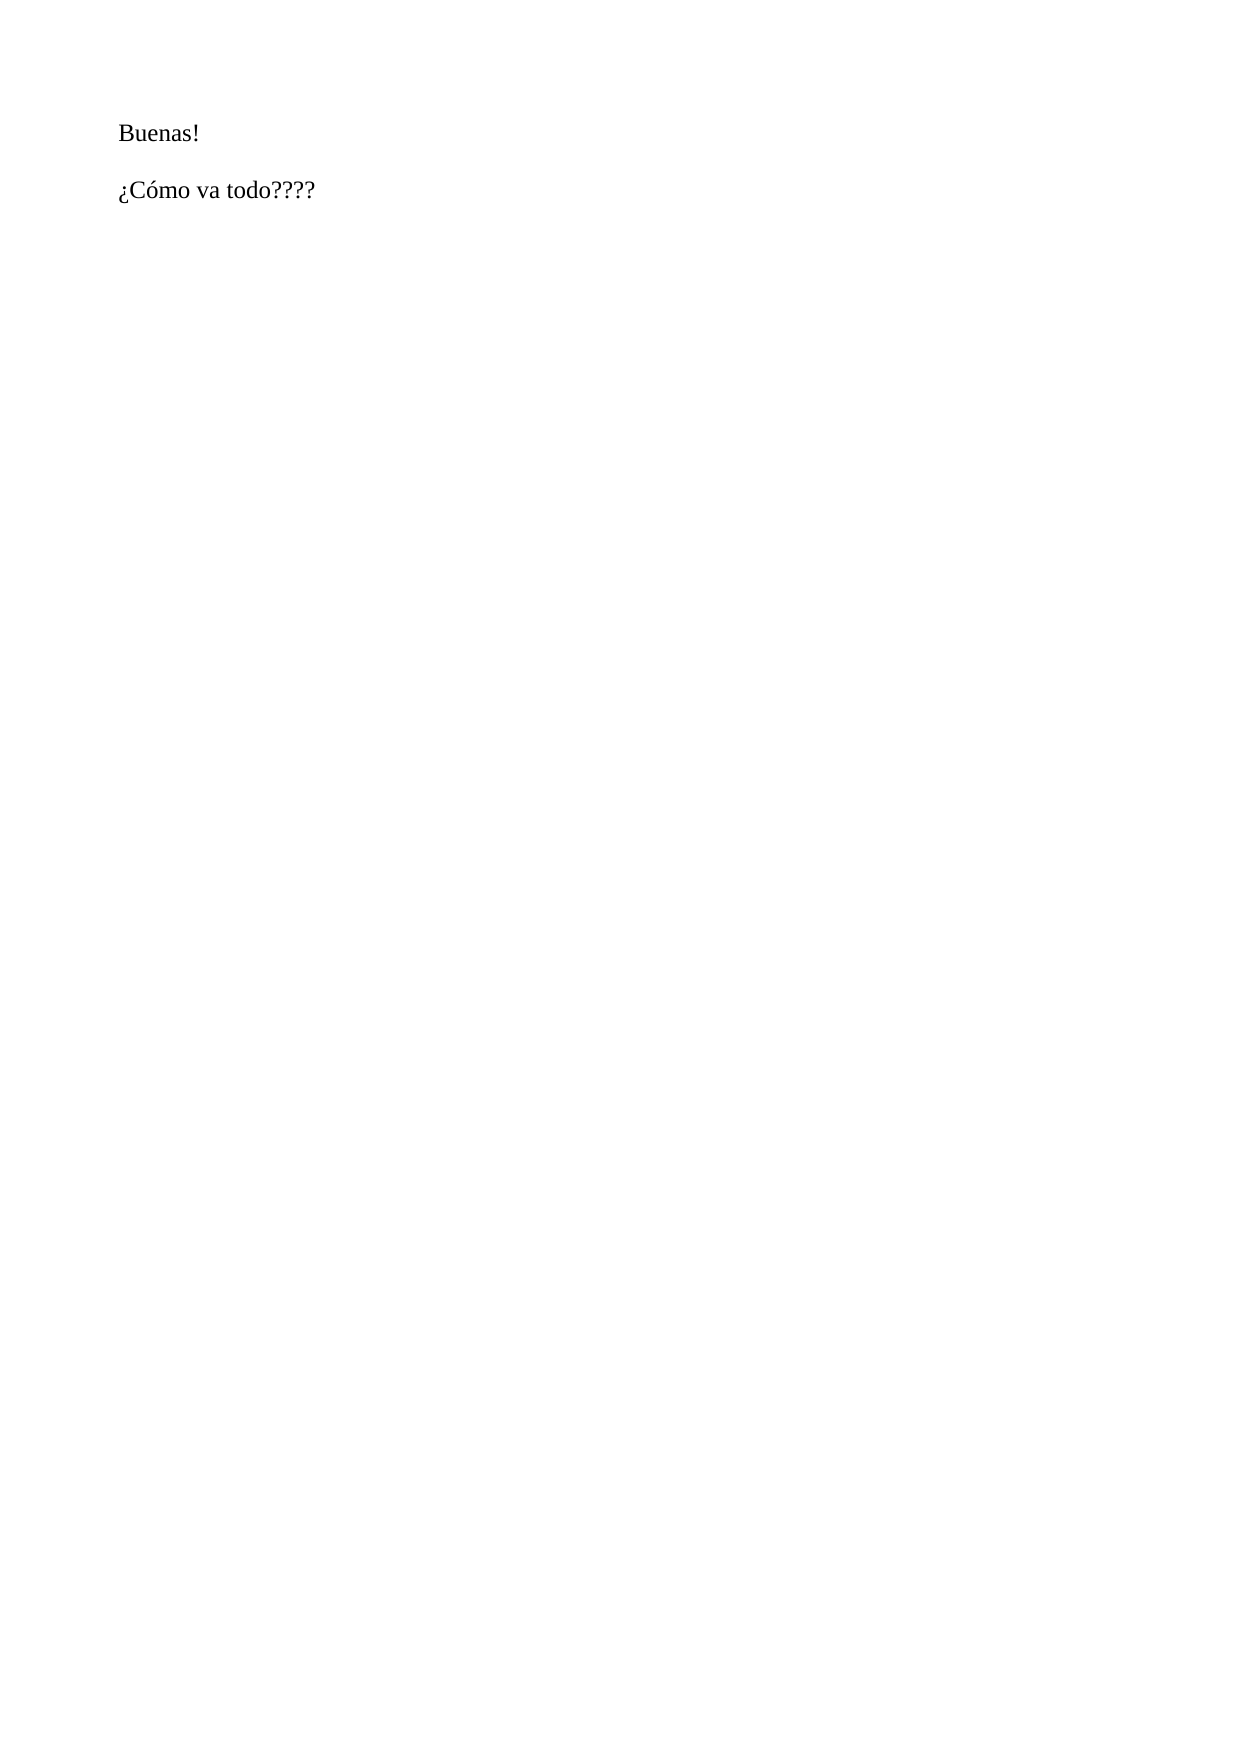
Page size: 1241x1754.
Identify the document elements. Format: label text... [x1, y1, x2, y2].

text Buenas! [118, 118, 1122, 147]
text ¿Cómo va todo???? [118, 176, 1122, 204]
